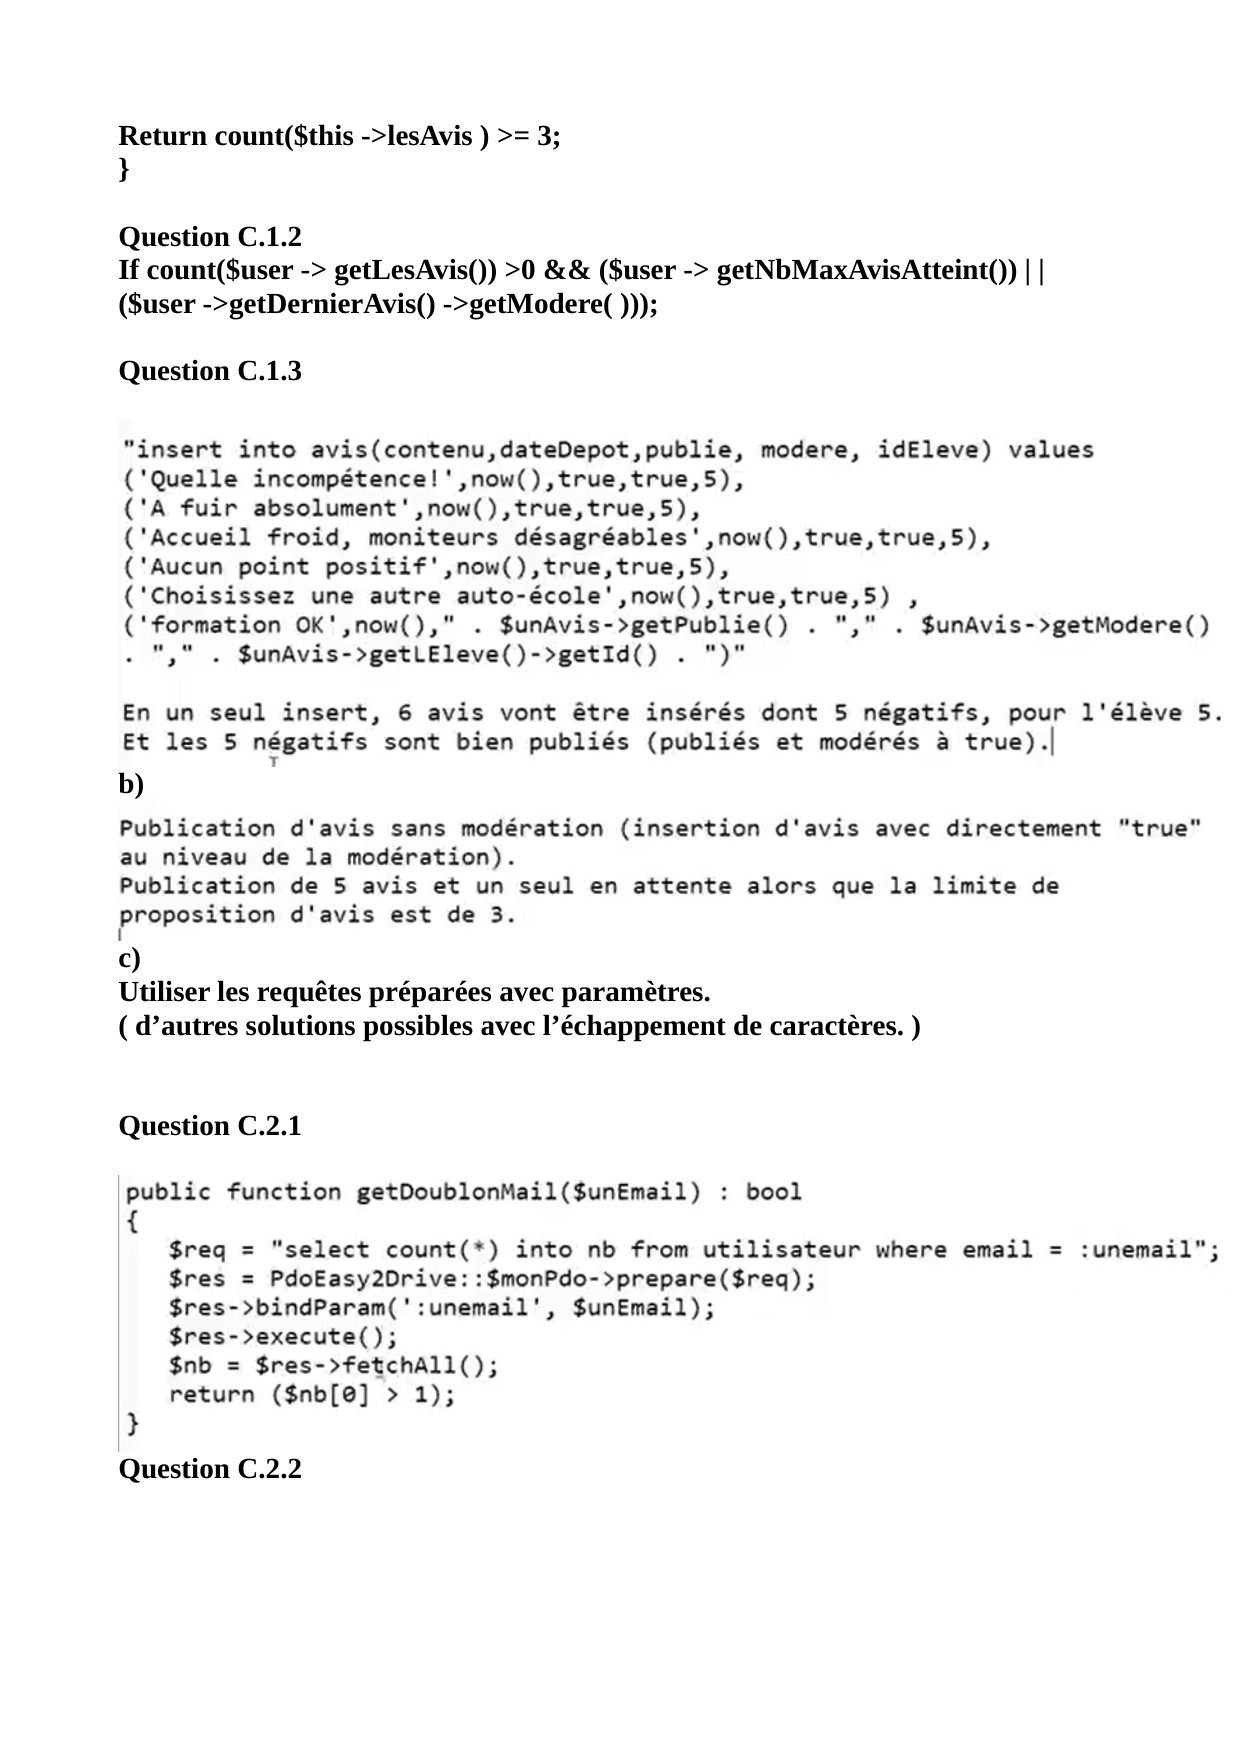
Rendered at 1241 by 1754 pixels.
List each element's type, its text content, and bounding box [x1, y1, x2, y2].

text } [118, 152, 1122, 185]
text Question C.1.3 [118, 353, 1122, 386]
text b) [118, 767, 1122, 799]
text If count($user -> getLesAvis()) >0 && ($user -> getNbMaxAvisAtteint()) | | [118, 252, 1122, 286]
text Question C.2.1 [118, 1108, 1122, 1142]
text Question C.1.2 [118, 219, 1122, 252]
text Return count($this ->lesAvis ) >= 3; [118, 118, 1122, 152]
text Question C.2.2 [118, 1452, 1122, 1485]
text c) [118, 941, 1122, 974]
text ( d’autres solutions possibles avec l’échappement de caractères. ) [118, 1008, 1122, 1041]
text ($user ->getDernierAvis() ->getModere( ))); [118, 286, 1122, 319]
text Utiliser les requêtes préparées avec paramètres. [118, 974, 1122, 1008]
